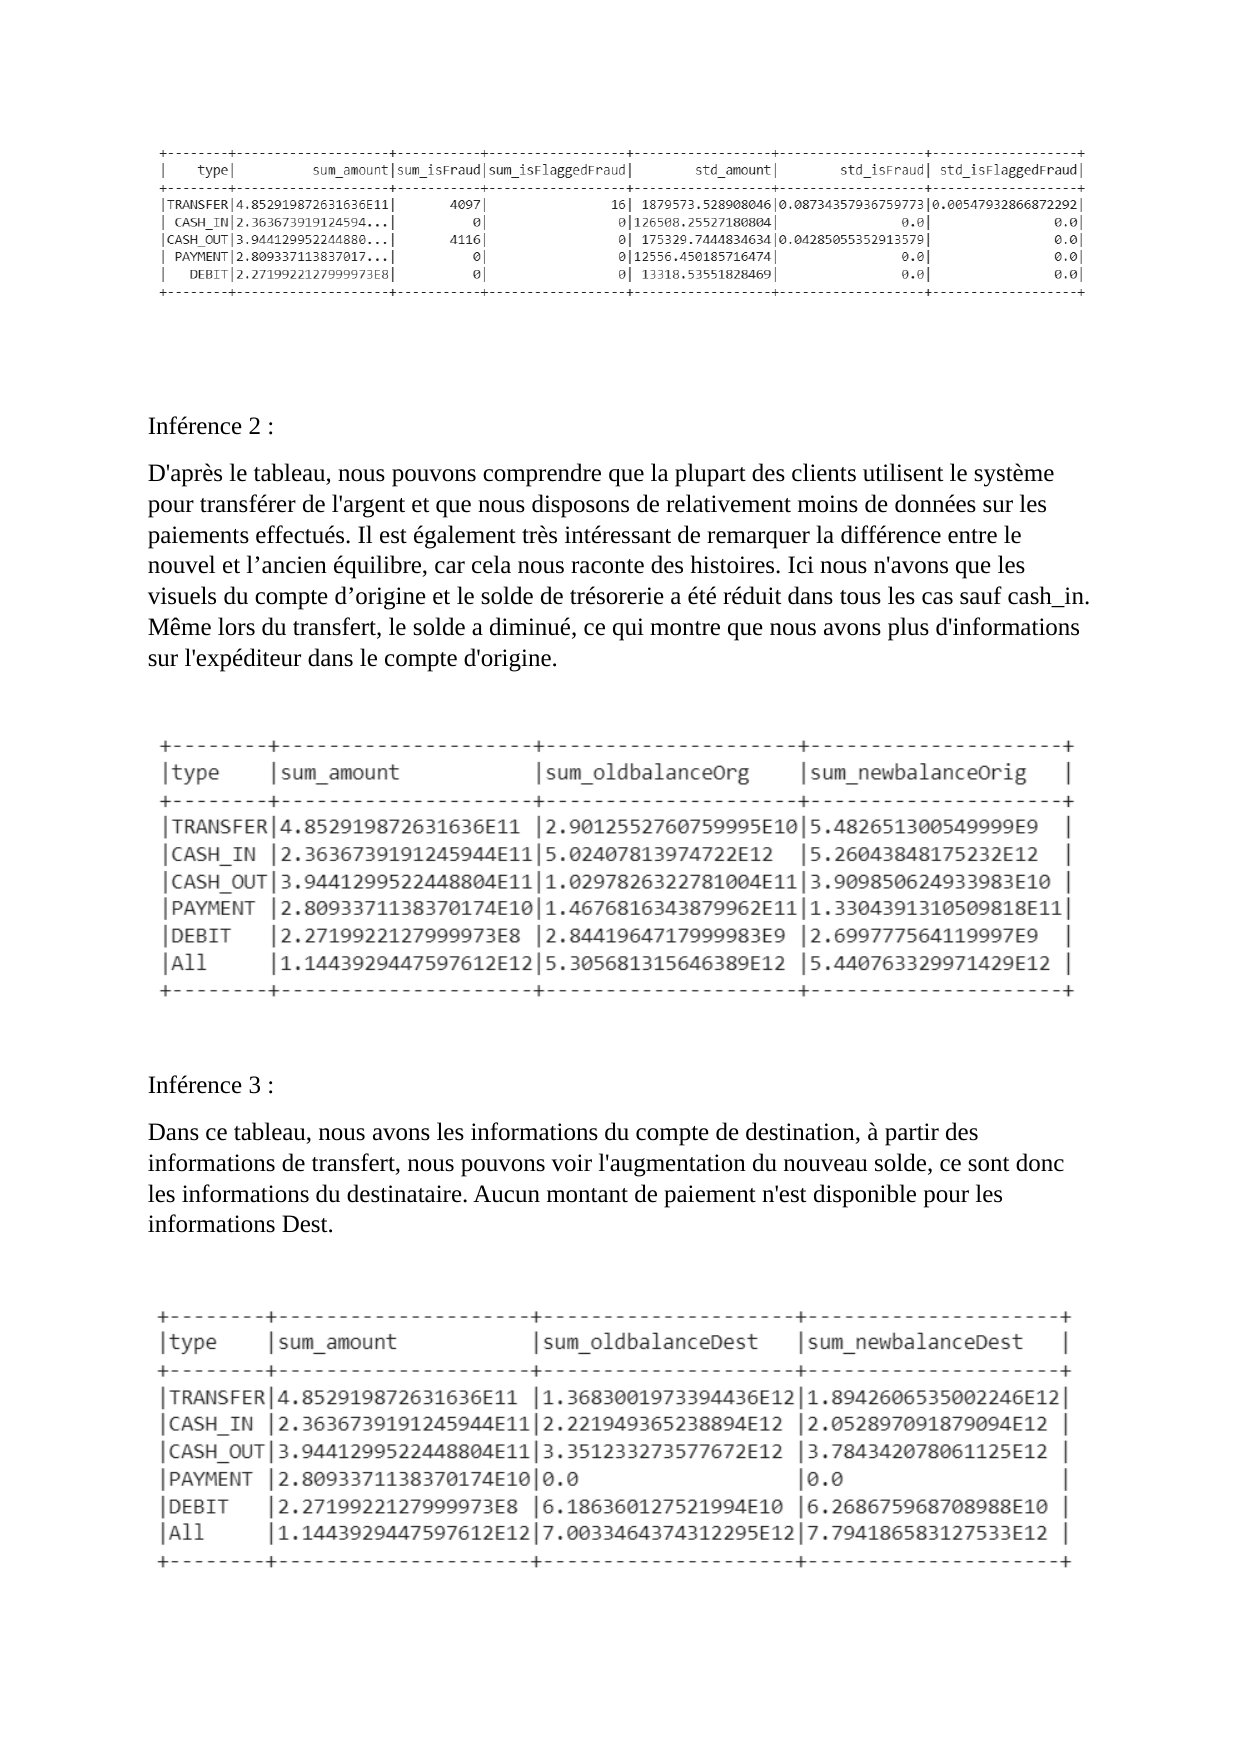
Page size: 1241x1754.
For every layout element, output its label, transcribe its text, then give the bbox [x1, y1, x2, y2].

text Dans ce tableau, nous avons les informations du compte de destination, à partir des informations de transfert, nous pouvons voir l'augmentation du nouveau solde, ce sont donc les informations du destinataire. Aucun montant de paiement n'est disponible pour les informations Dest. [148, 1117, 1093, 1238]
text Inférence 3 : [148, 1070, 1093, 1098]
text D'après le tableau, nous pouvons comprendre que la plupart des clients utilisent le système pour transférer de l'argent et que nous disposons de relativement moins de données sur les paiements effectués. Il est également très intéressant de remarquer la différence entre le nouvel et l’ancien équilibre, car cela nous raconte des histoires. Ici nous n'avons que les visuels du compte d’origine et le solde de trésorerie a été réduit dans tous les cas sauf cash_in. Même lors du transfert, le solde a diminué, ce qui montre que nous avons plus d'informations sur l'expéditeur dans le compte d'origine. [148, 458, 1093, 672]
text Inférence 2 : [148, 411, 1093, 440]
